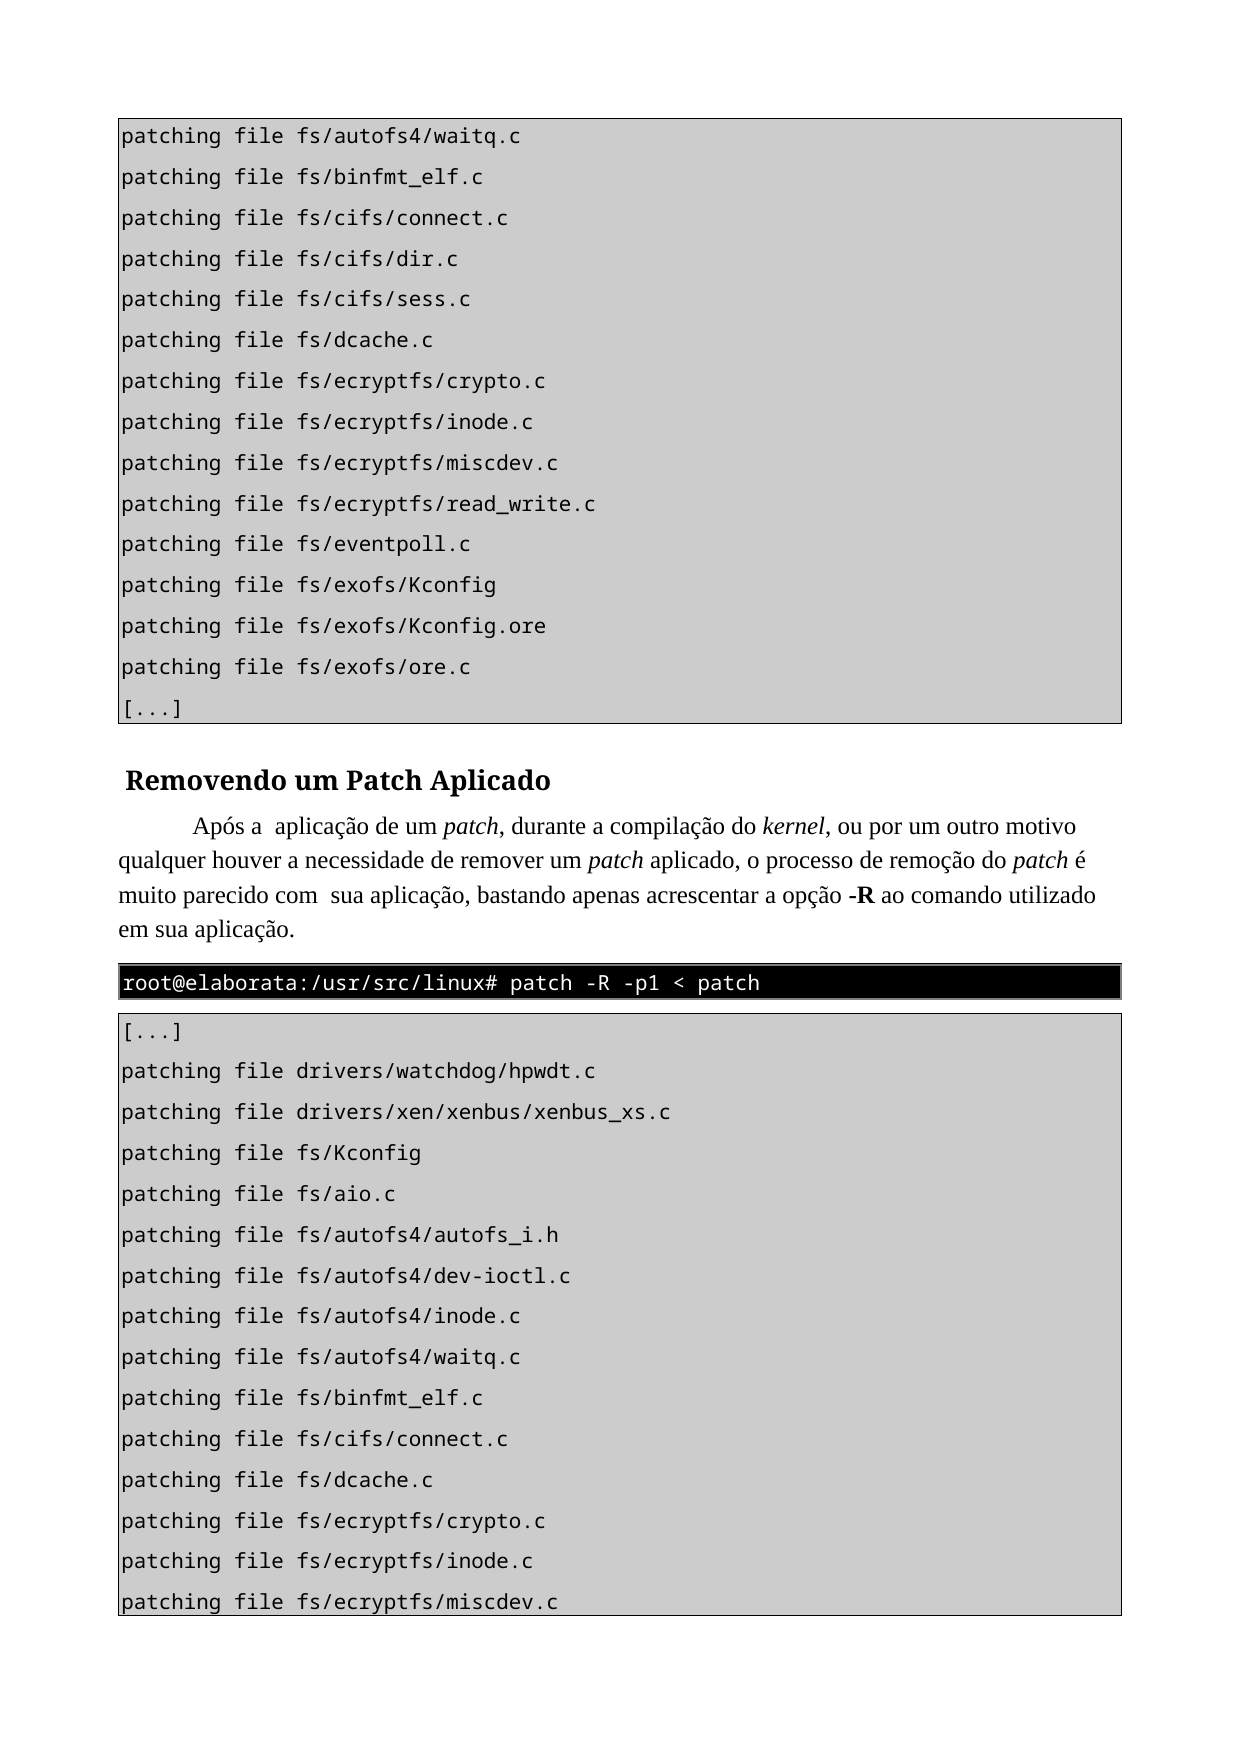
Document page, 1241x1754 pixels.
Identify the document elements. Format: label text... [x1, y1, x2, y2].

text patching file fs/aio.c [119, 1176, 1121, 1207]
text patching file fs/binfmt_elf.c [119, 1380, 1121, 1412]
text patching file fs/cifs/dir.c [119, 241, 1121, 272]
text patching file fs/dcache.c [119, 322, 1121, 354]
text patching file fs/ecryptfs/read_write.c [119, 486, 1121, 517]
text Após a aplicação de um patch, durante a compilação do kernel, ou por um outro motivo qualquer houver a necessidade de remover um patch aplicado, o processo de remoção do patch é muito parecido com sua aplicação, bastando apenas acrescentar a opção -R ao comando utilizado em sua aplicação. [118, 811, 1122, 943]
text patching file fs/ecryptfs/miscdev.c [119, 1584, 1121, 1615]
text patching file fs/cifs/connect.c [119, 1421, 1121, 1452]
text patching file fs/dcache.c [119, 1462, 1121, 1493]
text patching file fs/autofs4/autofs_i.h [119, 1217, 1121, 1248]
text patching file fs/autofs4/inode.c [119, 1298, 1121, 1330]
text patching file fs/Kconfig [119, 1135, 1121, 1167]
text patching file fs/ecryptfs/inode.c [119, 404, 1121, 436]
text patching file fs/ecryptfs/crypto.c [119, 1503, 1121, 1534]
text [...] [119, 690, 1121, 723]
text patching file fs/eventpoll.c [119, 526, 1121, 558]
text patching file fs/cifs/sess.c [119, 281, 1121, 313]
text patching file fs/autofs4/waitq.c [119, 1339, 1121, 1371]
text patching file fs/ecryptfs/inode.c [119, 1543, 1121, 1575]
text patching file fs/autofs4/dev-ioctl.c [119, 1258, 1121, 1289]
text patching file fs/exofs/Kconfig.ore [119, 608, 1121, 640]
text patching file fs/binfmt_elf.c [119, 159, 1121, 191]
text patching file fs/ecryptfs/miscdev.c [119, 445, 1121, 476]
text root@elaborata:/usr/src/linux# patch -R -p1 < patch [120, 966, 1120, 998]
text patching file fs/autofs4/waitq.c [119, 119, 1121, 150]
text patching file drivers/xen/xenbus/xenbus_xs.c [119, 1094, 1121, 1126]
text patching file fs/exofs/ore.c [119, 649, 1121, 681]
text patching file fs/exofs/Kconfig [119, 567, 1121, 599]
text patching file fs/ecryptfs/crypto.c [119, 363, 1121, 395]
text patching file fs/cifs/connect.c [119, 200, 1121, 231]
text [...] [119, 1014, 1121, 1044]
subtitle Removendo um Patch Aplicado [118, 762, 1122, 798]
text patching file drivers/watchdog/hpwdt.c [119, 1053, 1121, 1085]
